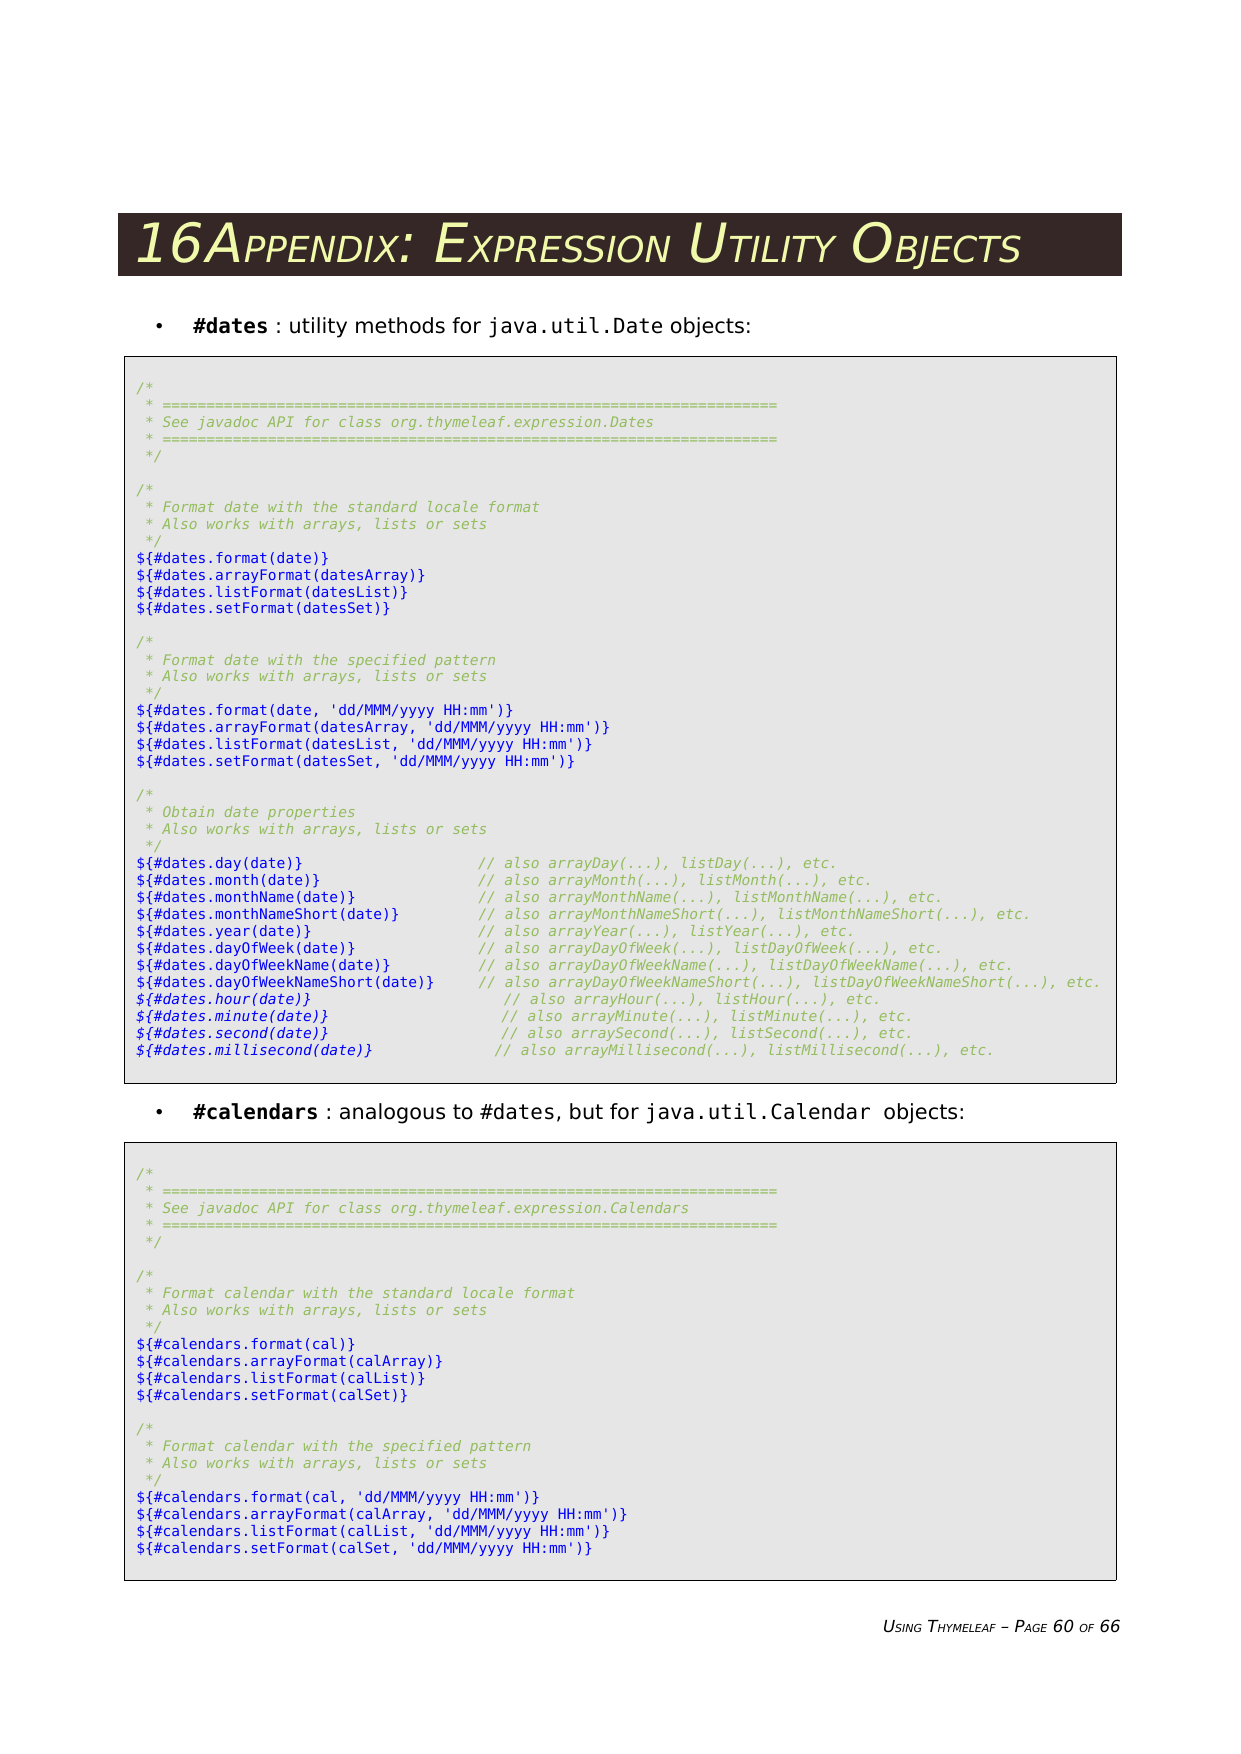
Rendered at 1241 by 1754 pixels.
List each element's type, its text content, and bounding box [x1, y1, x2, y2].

list #dates : utility methods for java.util.Date objects: [156, 314, 1122, 338]
text /* * ====================================================================== * See javadoc API for class org.thymeleaf.expression.Calendars * ====================================================================== */ /* * Format calendar with the standard locale format * Also works with arrays, lists or sets */ ${#calendars.format(cal)} ${#calendars.arrayFormat(calArray)} ${#calendars.listFormat(calList)} ${#calendars.setFormat(calSet)} /* * Format calendar with the specified pattern * Also works with arrays, lists or sets */ ${#calendars.format(cal, 'dd/MMM/yyyy HH:mm')} ${#calendars.arrayFormat(calArray, 'dd/MMM/yyyy HH:mm')} ${#calendars.listFormat(calList, 'dd/MMM/yyyy HH:mm')} ${#calendars.setFormat(calSet, 'dd/MMM/yyyy HH:mm')} [125, 1143, 1116, 1580]
text /* * ====================================================================== * See javadoc API for class org.thymeleaf.expression.Dates * ====================================================================== */ /* * Format date with the standard locale format * Also works with arrays, lists or sets */ ${#dates.format(date)} ${#dates.arrayFormat(datesArray)} ${#dates.listFormat(datesList)} ${#dates.setFormat(datesSet)} /* * Format date with the specified pattern * Also works with arrays, lists or sets */ ${#dates.format(date, 'dd/MMM/yyyy HH:mm')} ${#dates.arrayFormat(datesArray, 'dd/MMM/yyyy HH:mm')} ${#dates.listFormat(datesList, 'dd/MMM/yyyy HH:mm')} ${#dates.setFormat(datesSet, 'dd/MMM/yyyy HH:mm')} /* * Obtain date properties * Also works with arrays, lists or sets */ ${#dates.day(date)} // also arrayDay(...), listDay(...), etc. ${#dates.month(date)} // also arrayMonth(...), listMonth(...), etc. ${#dates.monthName(date)} // also arrayMonthName(...), listMonthName(...), etc. ${#dates.monthNameShort(date)} // also arrayMonthNameShort(...), listMonthNameShort(...), etc. ${#dates.year(date)} // also arrayYear(...), listYear(...), etc. ${#dates.dayOfWeek(date)} // also arrayDayOfWeek(...), listDayOfWeek(...), etc. ${#dates.dayOfWeekName(date)} // also arrayDayOfWeekName(...), listDayOfWeekName(...), etc. ${#dates.dayOfWeekNameShort(date)} // also arrayDayOfWeekNameShort(...), listDayOfWeekNameShort(...), etc. ${#dates.hour(date)} // also arrayHour(...), listHour(...), etc. ${#dates.minute(date)} // also arrayMinute(...), listMinute(...), etc. ${#dates.second(date)} // also arraySecond(...), listSecond(...), etc. ${#dates.millisecond(date)} // also arrayMillisecond(...), listMillisecond(...), etc. [125, 357, 1116, 1083]
subtitle Appendix: Expression Utility Objects [118, 213, 1122, 276]
list #calendars : analogous to #dates, but for java.util.Calendar objects: [156, 1100, 1122, 1124]
